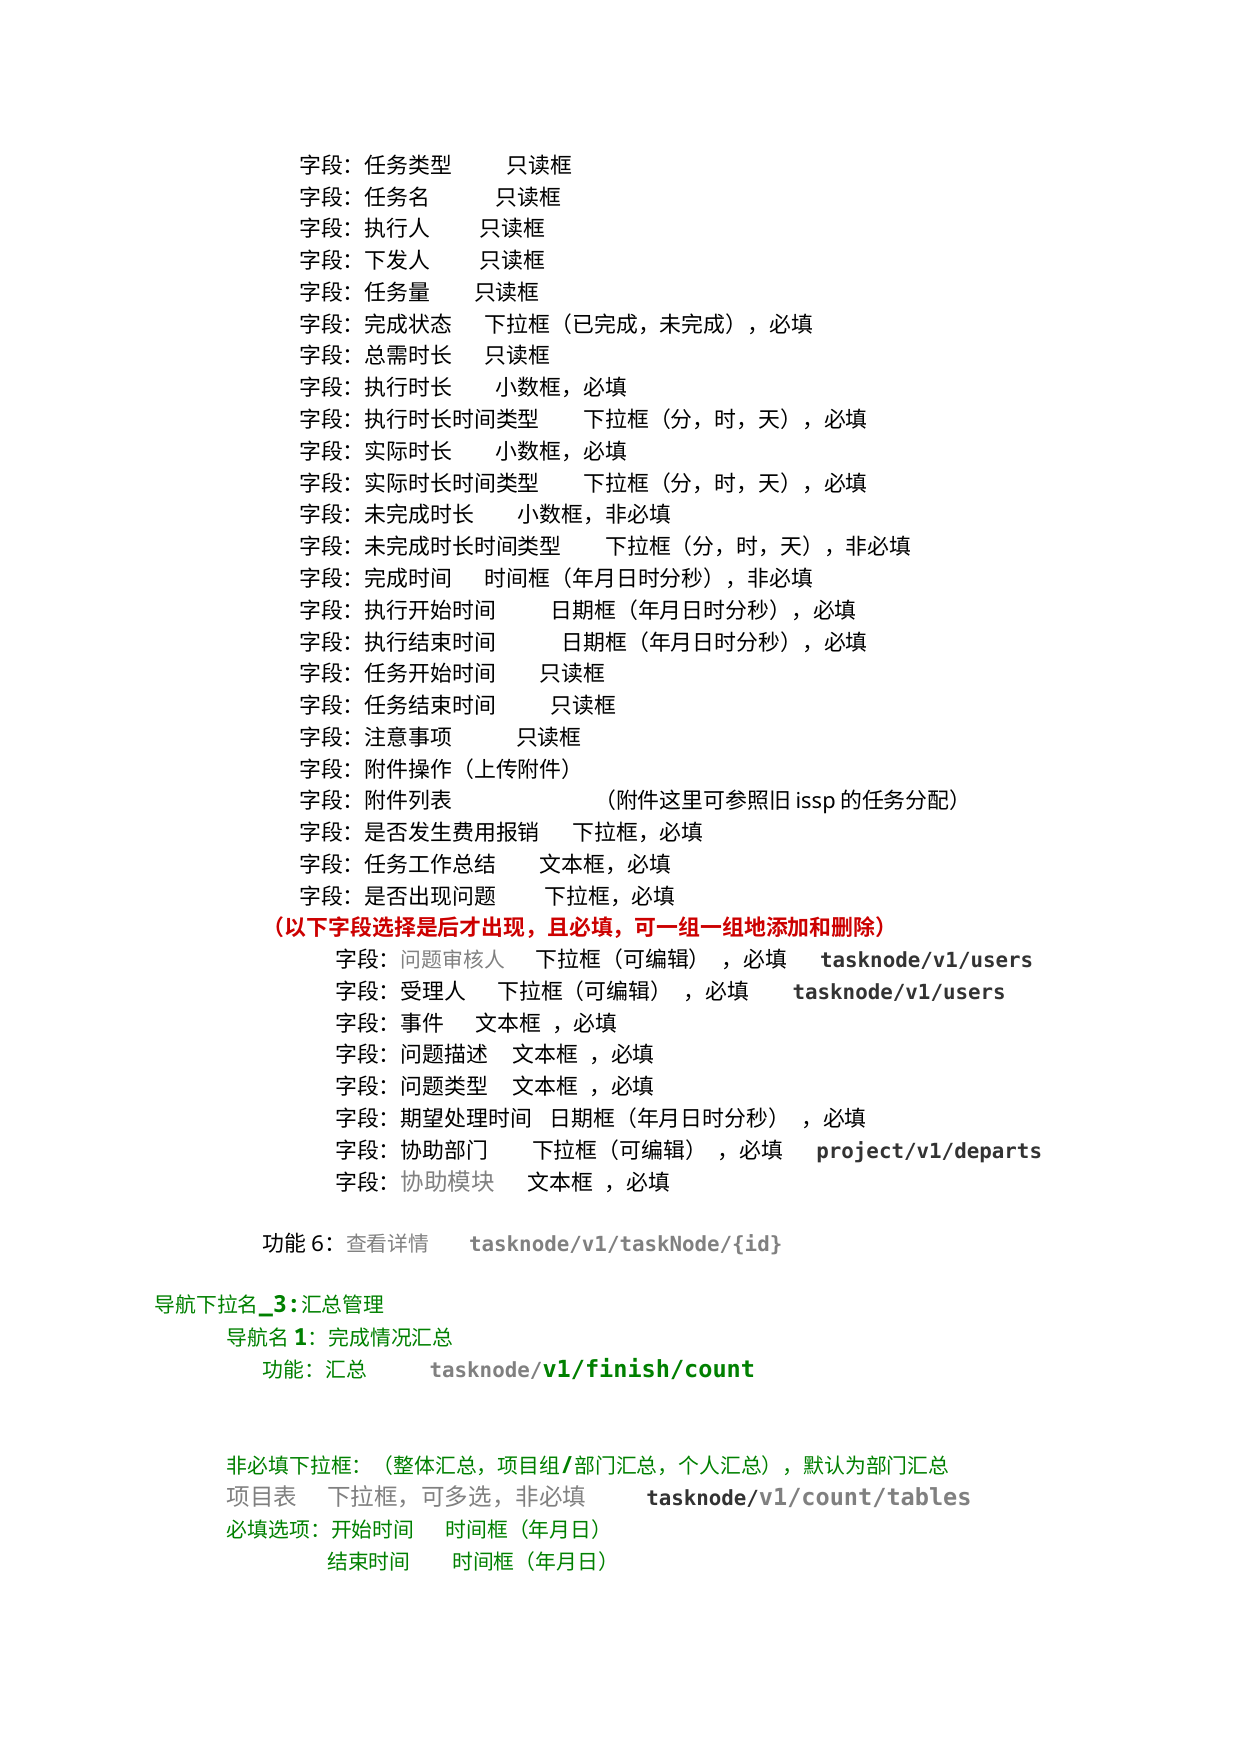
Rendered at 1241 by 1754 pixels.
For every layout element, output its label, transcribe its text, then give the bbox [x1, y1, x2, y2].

text 字段：任务量 只读框 [118, 275, 1122, 307]
text 字段：注意事项 只读框 [118, 720, 1122, 752]
text 字段：任务工作总结 文本框，必填 [118, 847, 1122, 879]
text 字段：实际时长时间类型 下拉框（分，时，天），必填 [118, 466, 1122, 497]
text 字段：任务名 只读框 [118, 180, 1122, 211]
text 功能6：查看详情 tasknode/v1/taskNode/{id} [118, 1226, 1122, 1258]
text 字段：协助部门 下拉框（可编辑） ，必填 project/v1/departs [118, 1133, 1122, 1164]
text 字段：下发人 只读框 [118, 243, 1122, 275]
text 导航名1：完成情况汇总 [118, 1320, 1122, 1352]
text 字段：期望处理时间 日期框（年月日时分秒） ，必填 [118, 1101, 1122, 1133]
text 字段：是否发生费用报销 下拉框，必填 [118, 815, 1122, 847]
text 字段：总需时长 只读框 [118, 338, 1122, 370]
text 字段：事件 文本框 ，必填 [118, 1006, 1122, 1037]
text 字段：是否出现问题 下拉框，必填 [118, 879, 1122, 910]
text 必填选项：开始时间 时间框（年月日） [118, 1512, 1122, 1544]
text 字段：执行人 只读框 [118, 211, 1122, 243]
text 字段：问题审核人 下拉框（可编辑） ，必填 tasknode/v1/users [118, 942, 1122, 974]
text 导航下拉名_3:汇总管理 [118, 1288, 1122, 1320]
text （以下字段选择是后才出现，且必填，可一组一组地添加和删除） [118, 910, 1122, 942]
text 字段：受理人 下拉框（可编辑） ，必填 tasknode/v1/users [118, 974, 1122, 1006]
text 项目表 下拉框，可多选，非必填 tasknode/v1/count/tables [118, 1480, 1122, 1512]
text 字段：任务类型 只读框 [118, 148, 1122, 180]
text 字段：问题描述 文本框 ，必填 [118, 1037, 1122, 1069]
text 字段：完成时间 时间框（年月日时分秒），非必填 [118, 561, 1122, 593]
text 字段：附件操作（上传附件） [118, 752, 1122, 783]
text 字段：执行时长 小数框，必填 [118, 370, 1122, 402]
text 字段：任务开始时间 只读框 [118, 656, 1122, 688]
text 字段：协助模块 文本框 ，必填 [118, 1164, 1122, 1196]
text 字段：执行开始时间 日期框（年月日时分秒），必填 [118, 593, 1122, 624]
text 字段：未完成时长时间类型 下拉框（分，时，天），非必填 [118, 529, 1122, 561]
text 字段：任务结束时间 只读框 [118, 688, 1122, 720]
text 非必填下拉框：（整体汇总，项目组/部门汇总，个人汇总），默认为部门汇总 [118, 1448, 1122, 1480]
text 字段：完成状态 下拉框（已完成，未完成），必填 [118, 307, 1122, 338]
text 字段：未完成时长 小数框，非必填 [118, 497, 1122, 529]
text 字段：执行结束时间 日期框（年月日时分秒），必填 [118, 624, 1122, 656]
text 字段：实际时长 小数框，必填 [118, 434, 1122, 466]
text 功能：汇总 tasknode/v1/finish/count [118, 1352, 1122, 1384]
text 结束时间 时间框（年月日） [118, 1544, 1122, 1576]
text 字段：问题类型 文本框 ，必填 [118, 1069, 1122, 1101]
text 字段：执行时长时间类型 下拉框（分，时，天），必填 [118, 402, 1122, 434]
text 字段：附件列表 （附件这里可参照旧issp的任务分配） [118, 783, 1122, 815]
